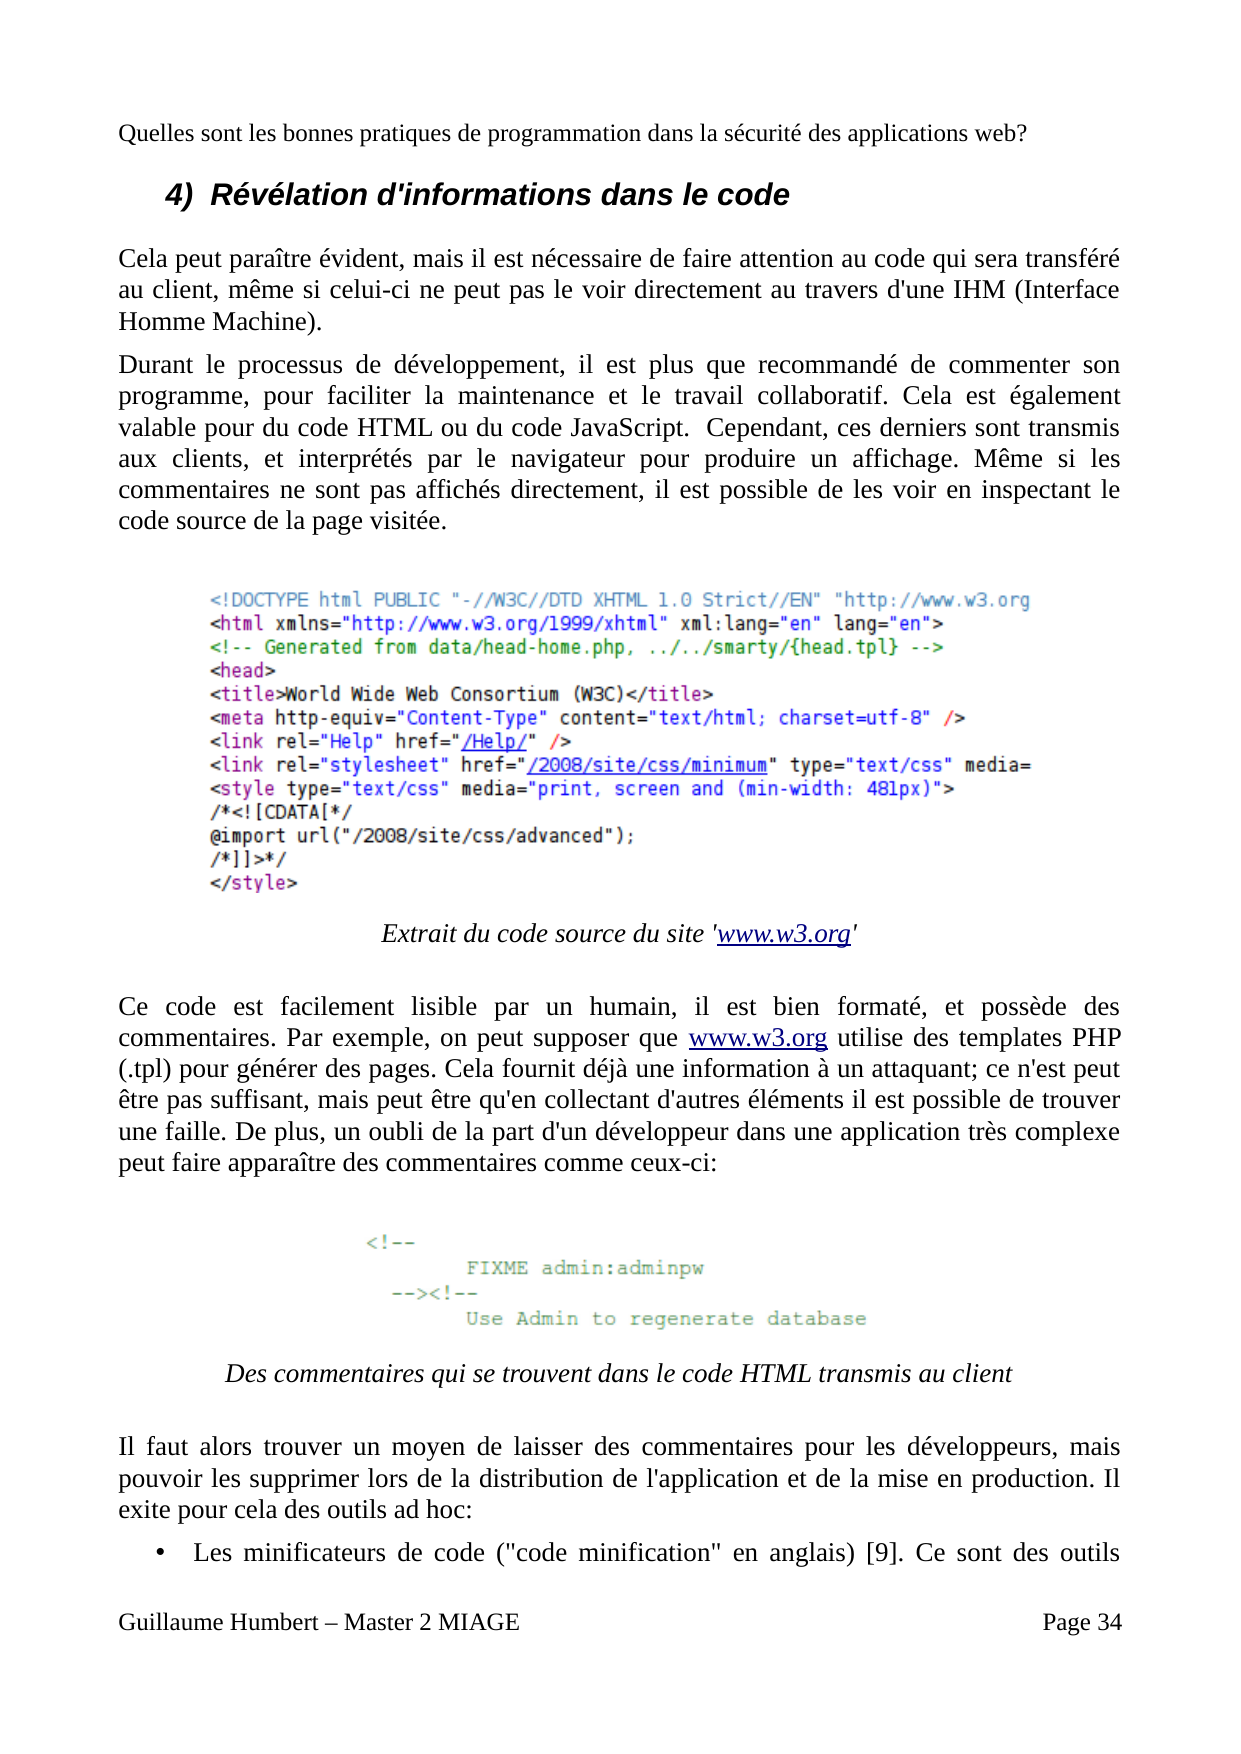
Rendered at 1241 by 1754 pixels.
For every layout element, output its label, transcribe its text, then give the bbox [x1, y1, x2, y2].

picture [208, 589, 1032, 893]
text Des commentaires qui se trouvent dans le code HTML transmis au client [118, 1357, 1122, 1388]
text Extrait du code source du site 'www.w3.org' [118, 917, 1122, 948]
list Les minificateurs de code ("code minification" en anglais) [9]. Ce sont des outils [156, 1536, 1122, 1568]
subtitle Révélation d'informations dans le code [165, 176, 1122, 212]
text Il faut alors trouver un moyen de laisser des commentaires pour les développeurs, mais pouvoir les supprimer lors de la distribution de l'application et de la mise en production. Il exite pour cela des outils ad hoc: [118, 1431, 1122, 1524]
text Durant le processus de développement, il est plus que recommandé de commenter son programme, pour faciliter la maintenance et le travail collaboratif. Cela est également valable pour du code HTML ou du code JavaScript. Cependant, ces derniers sont transmis aux clients, et interprétés par le navigateur pour produire un affichage. Même si les commentaires ne sont pas affichés directement, il est possible de les voir en inspectant le code source de la page visitée. [118, 348, 1122, 535]
text Ce code est facilement lisible par un humain, il est bien formaté, et possède des commentaires. Par exemple, on peut supposer que www.w3.org utilise des templates PHP (.tpl) pour générer des pages. Cela fournit déjà une information à un attaquant; ce n'est peut être pas suffisant, mais peut être qu'en collectant d'autres éléments il est possible de trouver une faille. De plus, un oubli de la part d'un développeur dans une application très complexe peut faire apparaître des commentaires comme ceux-ci: [118, 990, 1122, 1177]
picture [363, 1231, 877, 1333]
text Cela peut paraître évident, mais il est nécessaire de faire attention au code qui sera transféré au client, même si celui-ci ne peut pas le voir directement au travers d'une IHM (Interface Homme Machine). [118, 242, 1122, 336]
